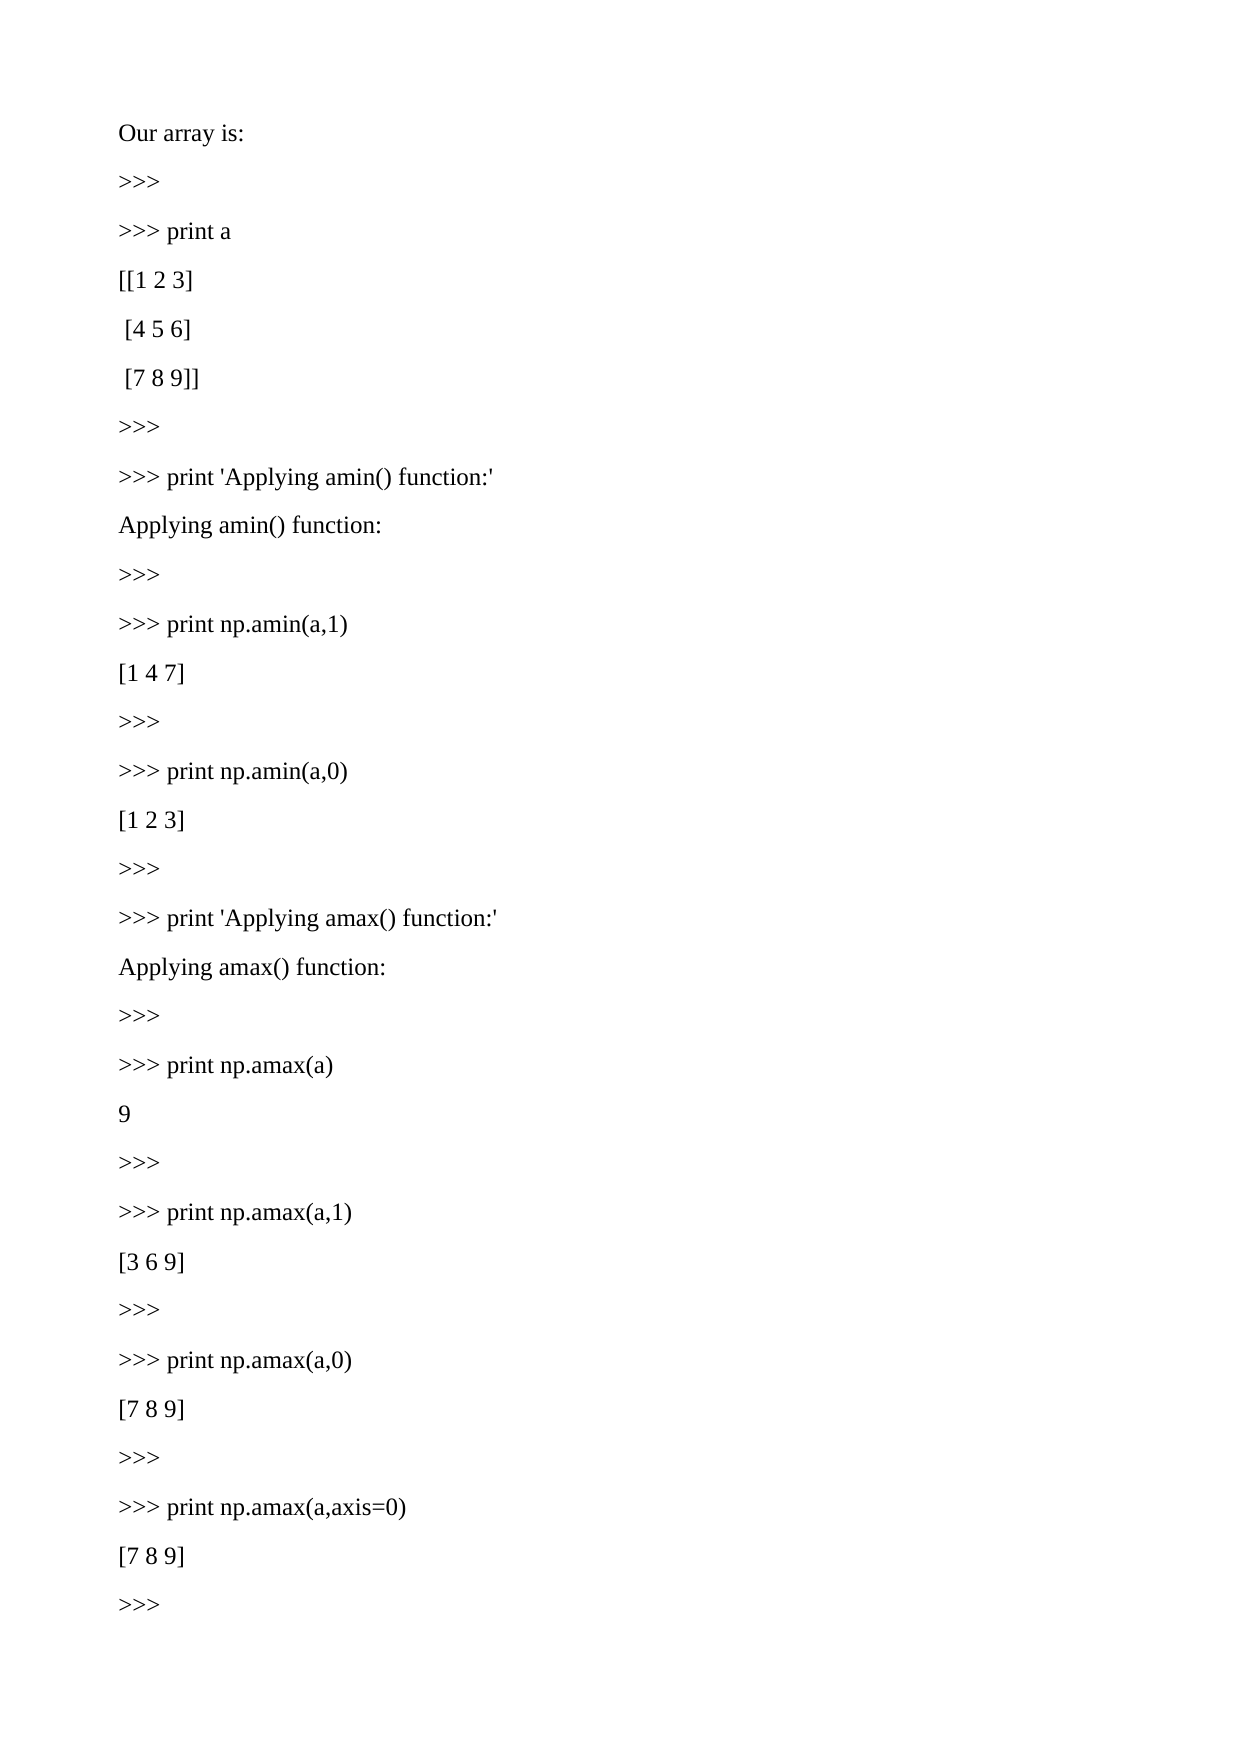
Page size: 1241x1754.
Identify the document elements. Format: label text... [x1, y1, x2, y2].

text [7 8 9] [118, 1394, 1122, 1422]
text [1 2 3] [118, 805, 1122, 834]
text >>> print np.amax(a,1) [118, 1197, 1122, 1226]
text >>> print 'Applying amax() function:' [118, 903, 1122, 932]
text Our array is: [118, 118, 1122, 147]
text >>> [118, 1590, 1122, 1619]
text >>> print np.amin(a,1) [118, 609, 1122, 637]
text >>> print 'Applying amin() function:' [118, 462, 1122, 490]
text >>> print np.amax(a,axis=0) [118, 1492, 1122, 1521]
text [7 8 9] [118, 1541, 1122, 1570]
text >>> print np.amax(a) [118, 1050, 1122, 1079]
text [4 5 6] [118, 314, 1122, 343]
text Applying amin() function: [118, 511, 1122, 539]
text [1 4 7] [118, 658, 1122, 687]
text [3 6 9] [118, 1247, 1122, 1275]
text [[1 2 3] [118, 265, 1122, 294]
text [7 8 9]] [118, 363, 1122, 392]
text >>> [118, 1001, 1122, 1030]
text Applying amax() function: [118, 952, 1122, 981]
text >>> [118, 167, 1122, 196]
text >>> [118, 707, 1122, 736]
text >>> [118, 854, 1122, 883]
text >>> [118, 560, 1122, 588]
text 9 [118, 1099, 1122, 1128]
text >>> print np.amax(a,0) [118, 1345, 1122, 1373]
text >>> print a [118, 216, 1122, 245]
text >>> print np.amin(a,0) [118, 756, 1122, 785]
text >>> [118, 1443, 1122, 1472]
text >>> [118, 1296, 1122, 1324]
text >>> [118, 412, 1122, 441]
text >>> [118, 1148, 1122, 1177]
